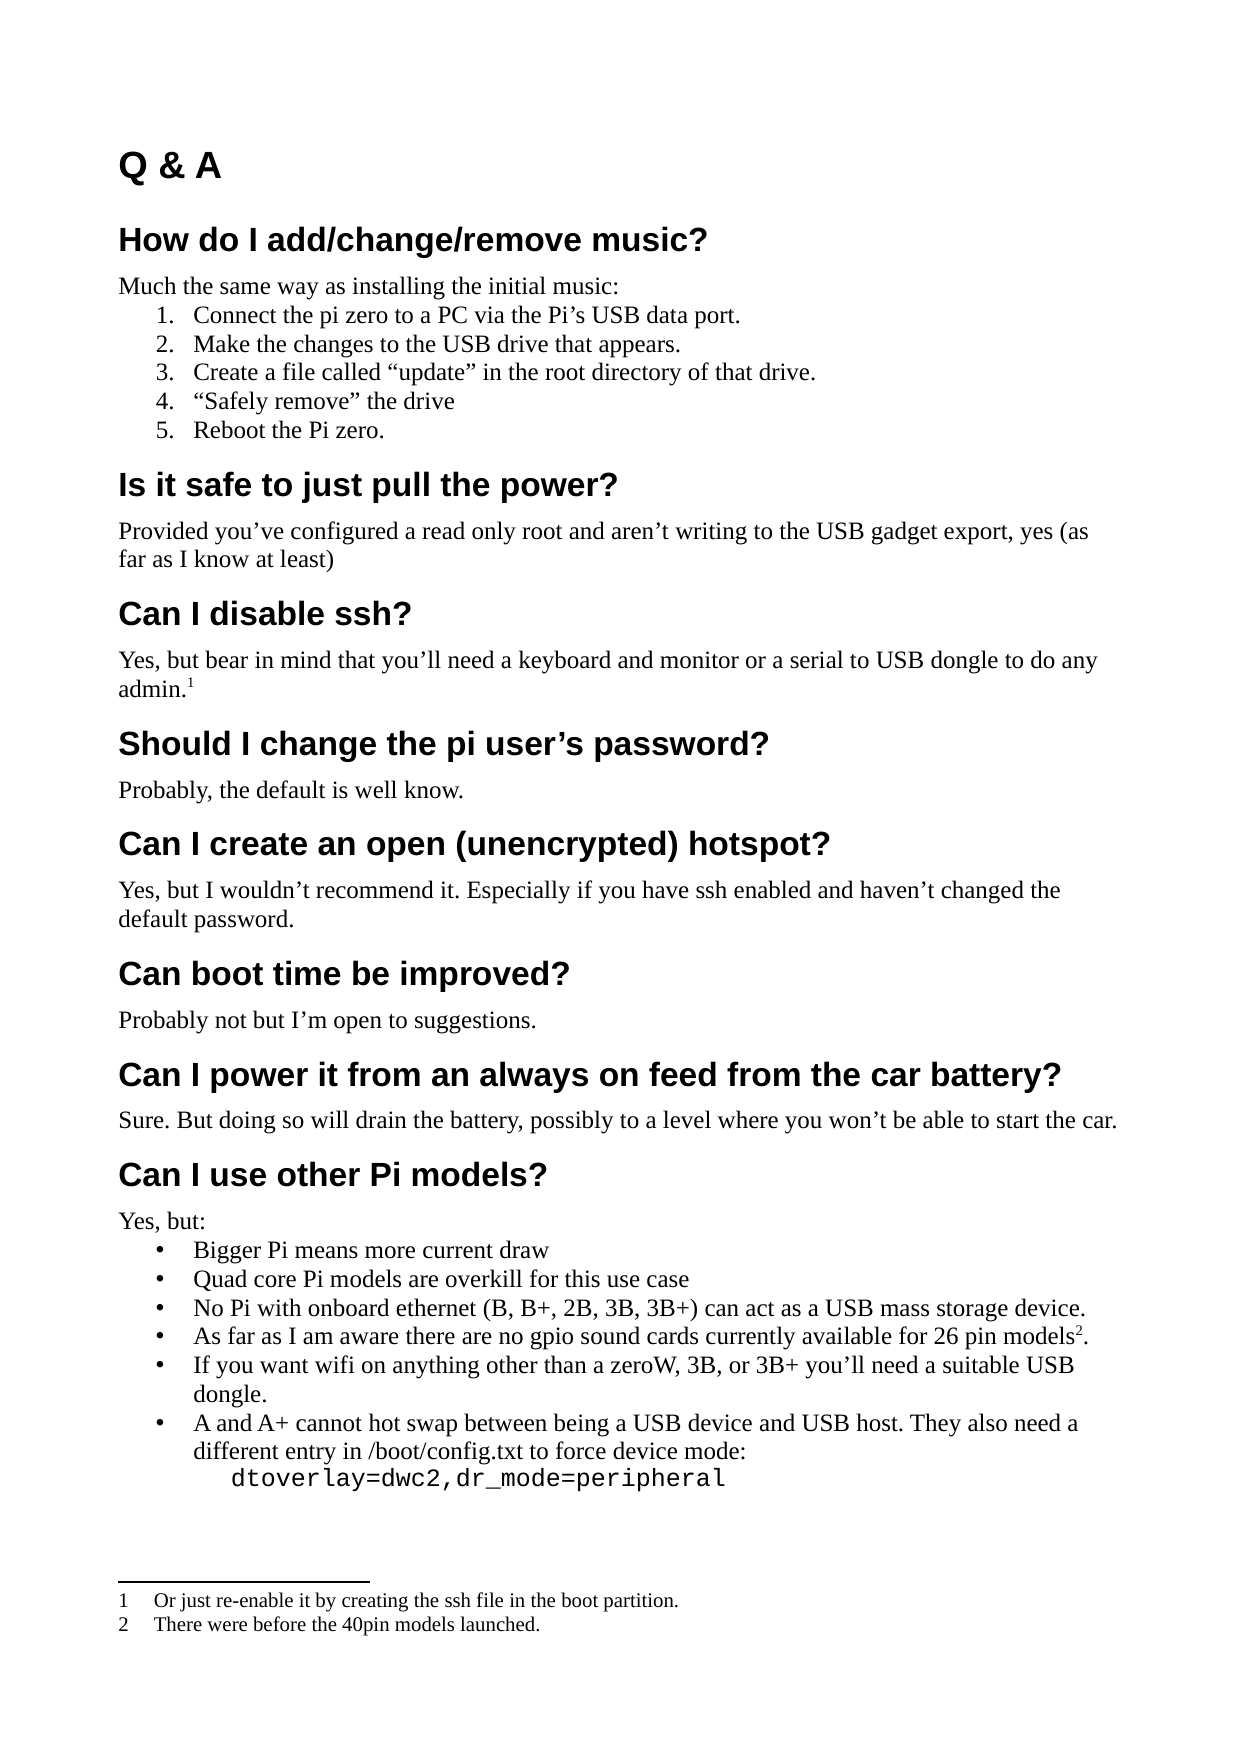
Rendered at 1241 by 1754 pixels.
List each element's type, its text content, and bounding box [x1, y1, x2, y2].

list A and A+ cannot hot swap between being a USB device and USB host. They also need a different entry in /boot/config.txt to force device mode: [156, 1408, 1122, 1465]
list As far as I am aware there are no gpio sound cards currently available for 26 pin models. [156, 1321, 1122, 1350]
subtitle Can I power it from an always on feed from the car battery? [118, 1054, 1122, 1093]
text Or just re-enable it by creating the ssh file in the boot partition. [118, 1588, 1122, 1612]
subtitle Is it safe to just pull the power? [118, 464, 1122, 503]
list There were before the 40pin models launched. [118, 1612, 1122, 1636]
subtitle Should I change the pi user’s password? [118, 723, 1122, 762]
text Provided you’ve configured a read only root and aren’t writing to the USB gadget export, yes (as far as I know at least) [118, 516, 1122, 573]
subtitle Can I use other Pi models? [118, 1155, 1122, 1194]
subtitle Can I create an open (unencrypted) hotspot? [118, 824, 1122, 863]
text Sure. But doing so will drain the battery, possibly to a level where you won’t be able to start the car. [118, 1106, 1122, 1134]
list Quad core Pi models are overkill for this use case [156, 1264, 1122, 1293]
text Probably, the default is well know. [118, 775, 1122, 803]
list “Safely remove” the drive [156, 386, 1122, 415]
list Create a file called “update” in the root directory of that drive. [156, 357, 1122, 386]
list dtoverlay=dwc2,dr_mode=peripheral [193, 1465, 1122, 1493]
subtitle Can I disable ssh? [118, 594, 1122, 633]
list If you want wifi on anything other than a zeroW, 3B, or 3B+ you’ll need a suitable USB dongle. [156, 1350, 1122, 1408]
subtitle Q & A [118, 143, 1122, 187]
list Reboot the Pi zero. [156, 415, 1122, 444]
text Yes, but bear in mind that you’ll need a keyboard and monitor or a serial to USB dongle to do any admin. [118, 645, 1122, 703]
subtitle How do I add/change/remove music? [118, 220, 1122, 259]
text Yes, but I wouldn’t recommend it. Especially if you have ssh enabled and haven’t changed the default password. [118, 875, 1122, 933]
list Make the changes to the USB drive that appears. [156, 329, 1122, 357]
subtitle Can boot time be improved? [118, 954, 1122, 992]
list Bigger Pi means more current draw [156, 1235, 1122, 1264]
text Yes, but: [118, 1206, 1122, 1235]
list Connect the pi zero to a PC via the Pi’s USB data port. [156, 300, 1122, 329]
text Much the same way as installing the initial music: [118, 271, 1122, 300]
text Probably not but I’m open to suggestions. [118, 1005, 1122, 1034]
list No Pi with onboard ethernet (B, B+, 2B, 3B, 3B+) can act as a USB mass storage device. [156, 1293, 1122, 1321]
